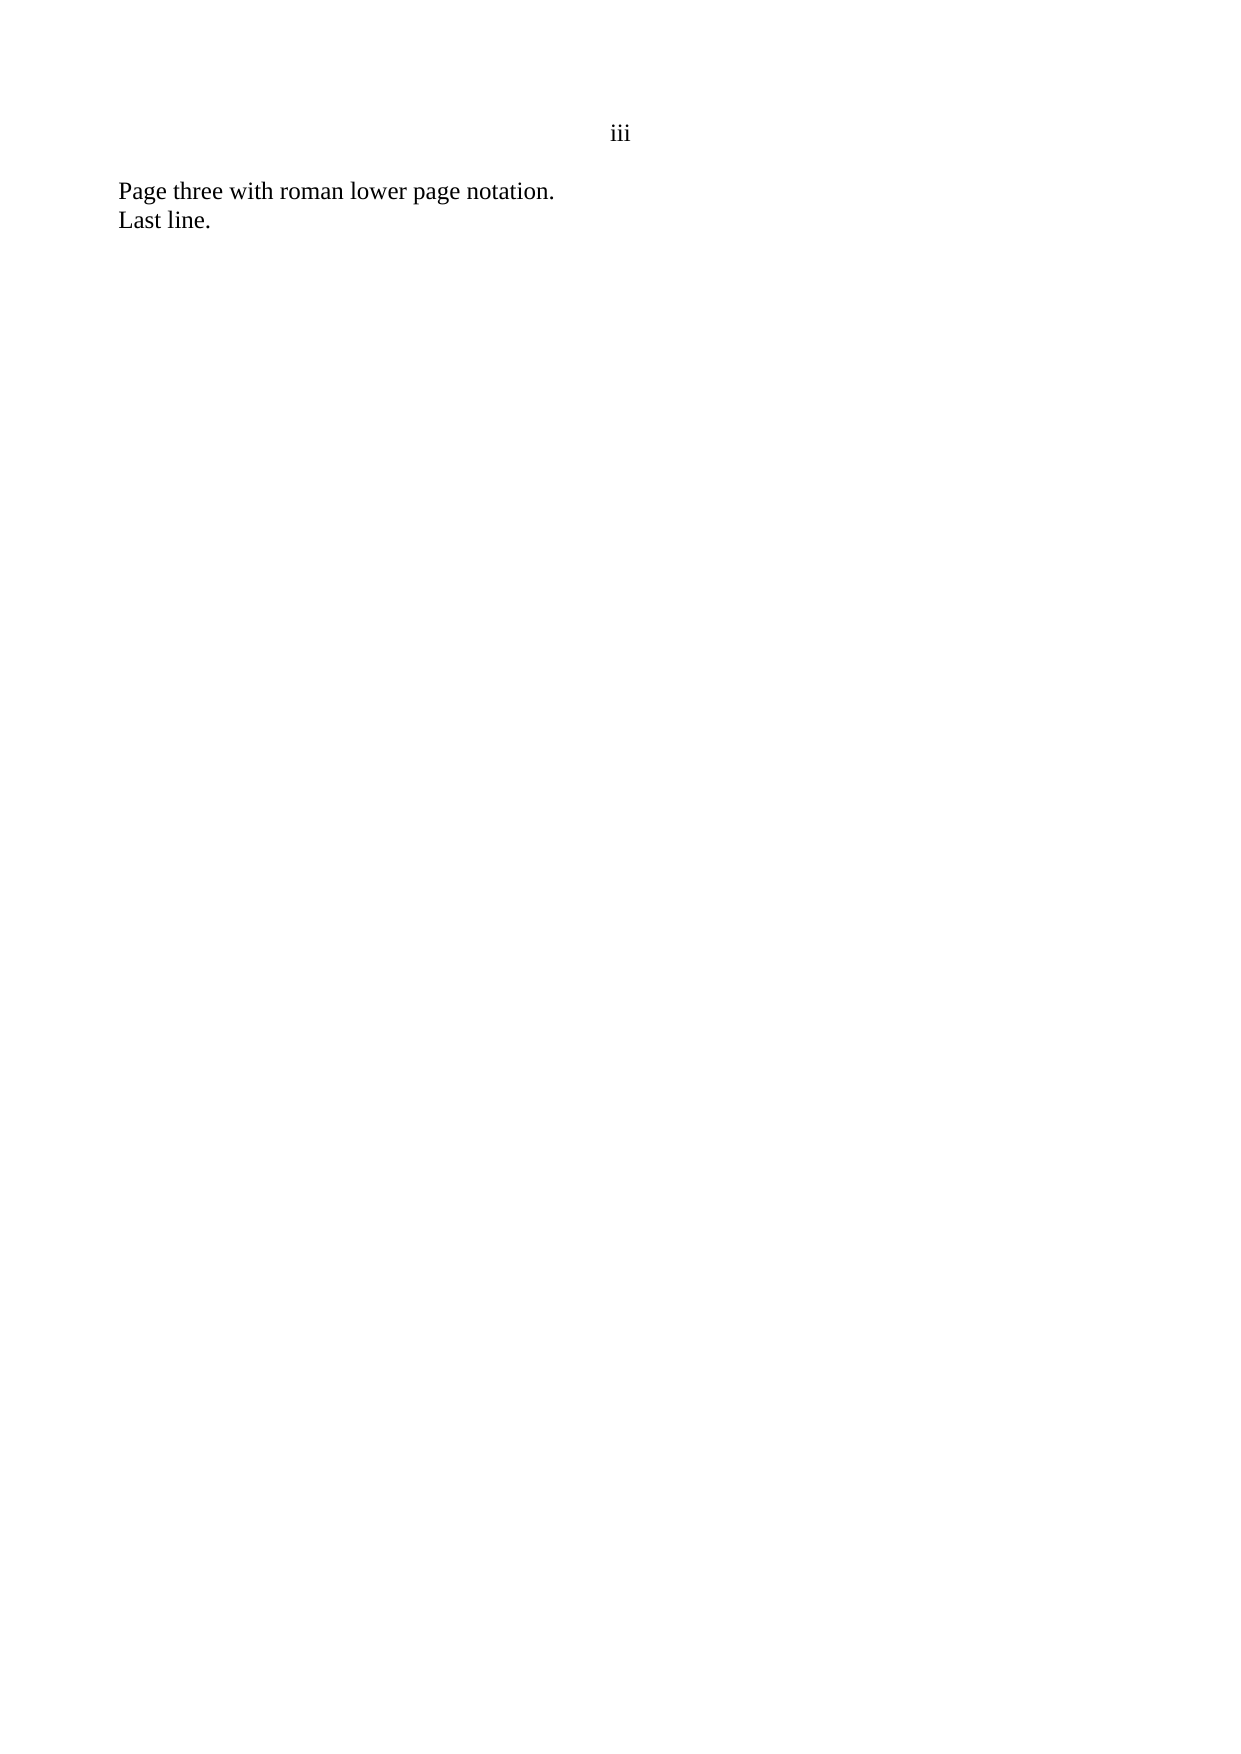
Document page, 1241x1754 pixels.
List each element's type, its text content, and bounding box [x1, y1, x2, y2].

text Page three with roman lower page notation. [118, 176, 1122, 205]
text Last line. [118, 205, 1122, 234]
